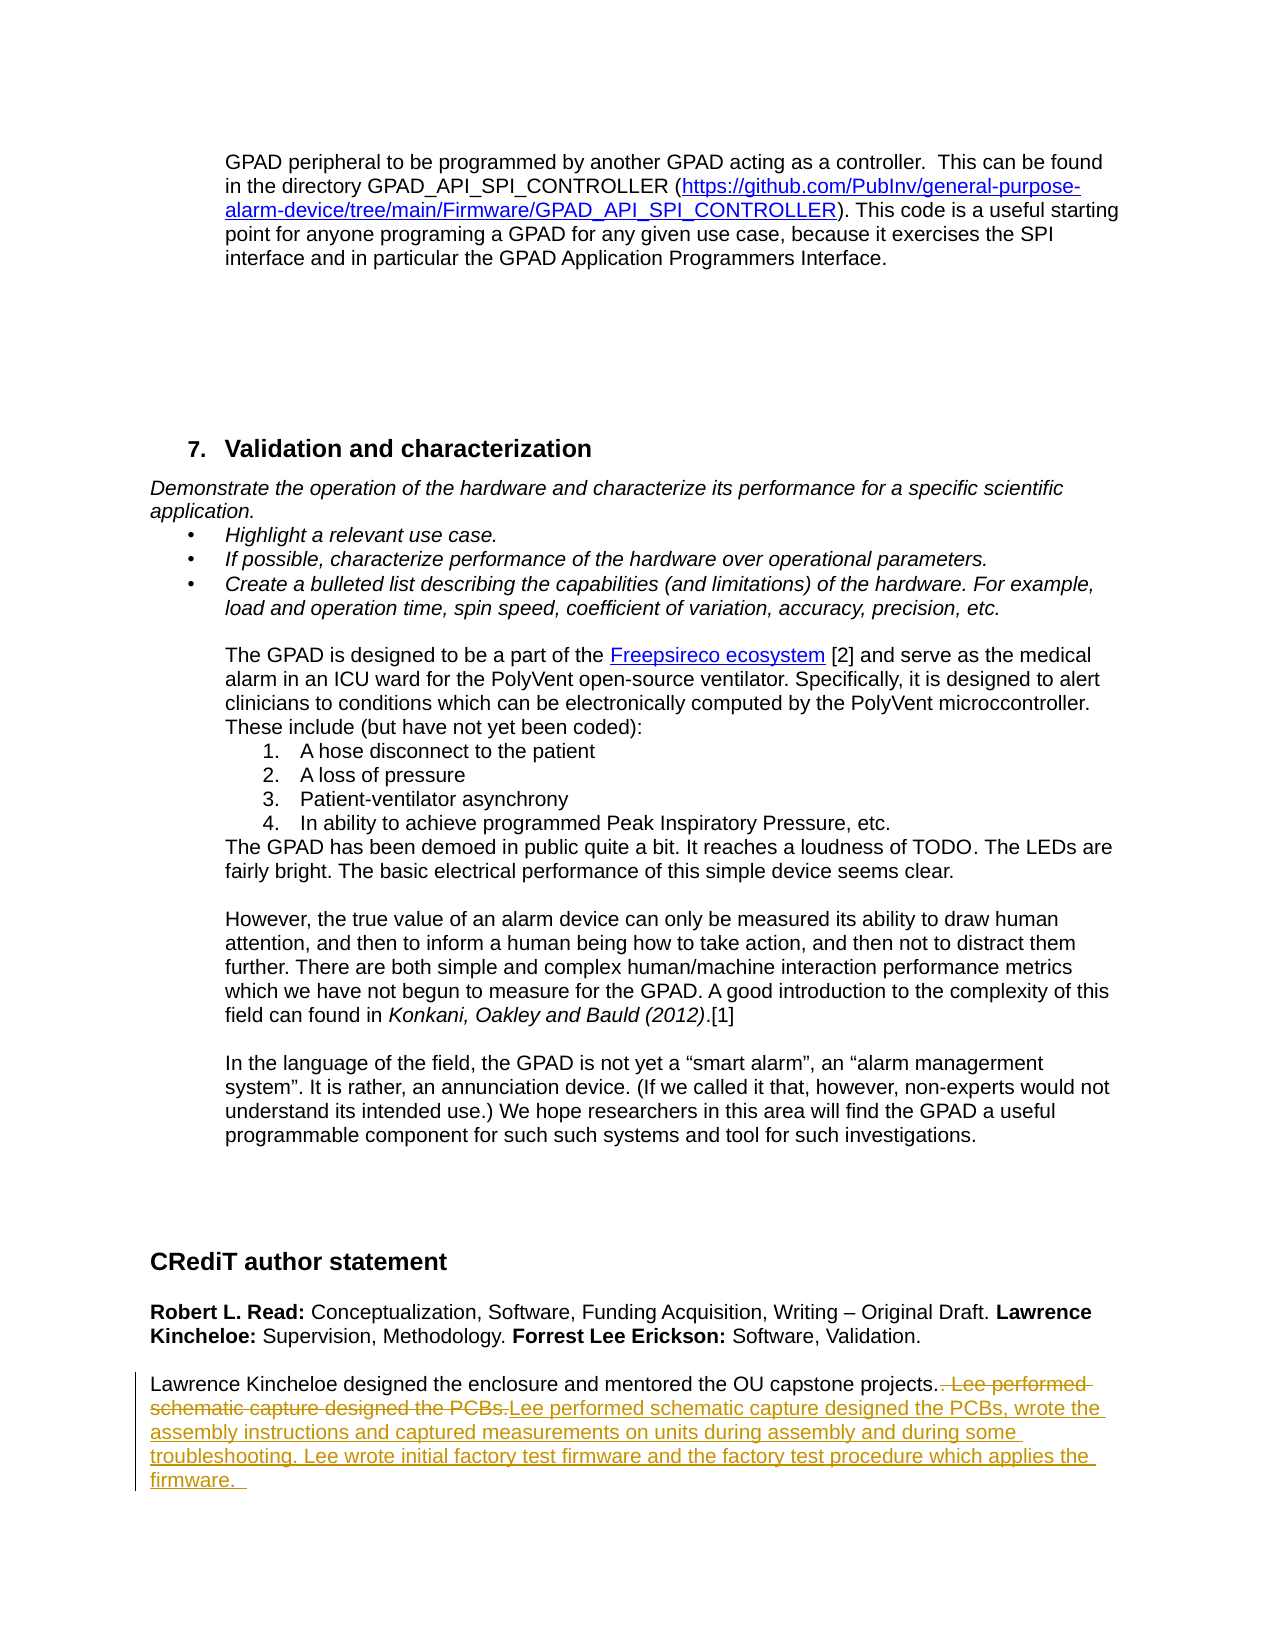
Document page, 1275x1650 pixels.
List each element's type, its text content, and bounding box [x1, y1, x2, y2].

list Highlight a relevant use case. [187, 523, 1125, 547]
list A hose disconnect to the patient [262, 739, 1125, 763]
text CRediT author statement [150, 1247, 1125, 1276]
list A loss of pressure [262, 763, 1125, 787]
text Demonstrate the operation of the hardware and characterize its performance for a specific scientific application. [150, 475, 1125, 523]
list However, the true value of an alarm device can only be measured its ability to draw human attention, and then to inform a human being how to take action, and then not to distract them further. There are both simple and complex human/machine interaction performance metrics which we have not begun to measure for the GPAD. A good introduction to the complexity of this field can found in Konkani, Oakley and Bauld (2012).[1] [225, 907, 1125, 1027]
list The GPAD is designed to be a part of the Freepsireco ecosystem [2] and serve as the medical alarm in an ICU ward for the PolyVent open-source ventilator. Specifically, it is designed to alert clinicians to conditions which can be electronically computed by the PolyVent microccontroller. These include (but have not yet been coded): [225, 643, 1125, 739]
text Robert L. Read: Conceptualization, Software, Funding Acquisition, Writing – Original Draft. Lawrence Kincheloe: Supervision, Methodology. Forrest Lee Erickson: Software, Validation. [150, 1300, 1125, 1348]
list GPAD peripheral to be programmed by another GPAD acting as a controller. This can be found in the directory GPAD_API_SPI_CONTROLLER (https://github.com/PubInv/general-purpose-alarm-device/tree/main/Firmware/GPAD_API_SPI_CONTROLLER). This code is a useful starting point for anyone programing a GPAD for any given use case, because it exercises the SPI interface and in particular the GPAD Application Programmers Interface. [225, 150, 1125, 270]
list In the language of the field, the GPAD is not yet a “smart alarm”, an “alarm managerment system”. It is rather, an annunciation device. (If we called it that, however, non-experts would not understand its intended use.) We hope researchers in this area will find the GPAD a useful programmable component for such such systems and tool for such investigations. [225, 1051, 1125, 1146]
list The GPAD has been demoed in public quite a bit. It reaches a loudness of TODO. The LEDs are fairly bright. The basic electrical performance of this simple device seems clear. [225, 835, 1125, 883]
list In ability to achieve programmed Peak Inspiratory Pressure, etc. [262, 811, 1125, 835]
list Validation and characterization [187, 434, 1125, 463]
list Create a bulleted list describing the capabilities (and limitations) of the hardware. For example, load and operation time, spin speed, coefficient of variation, accuracy, precision, etc. [187, 571, 1125, 619]
text Lawrence Kincheloe designed the enclosure and mentored the OU capstone projects.Lee performed schematic capture designed the PCBs, wrote the assembly instructions and captured measurements on units during assembly and during some troubleshooting. Lee wrote initial factory test firmware and the factory test procedure which applies the firmware. [150, 1372, 1125, 1491]
list If possible, characterize performance of the hardware over operational parameters. [187, 547, 1125, 571]
list Patient-ventilator asynchrony [262, 787, 1125, 811]
